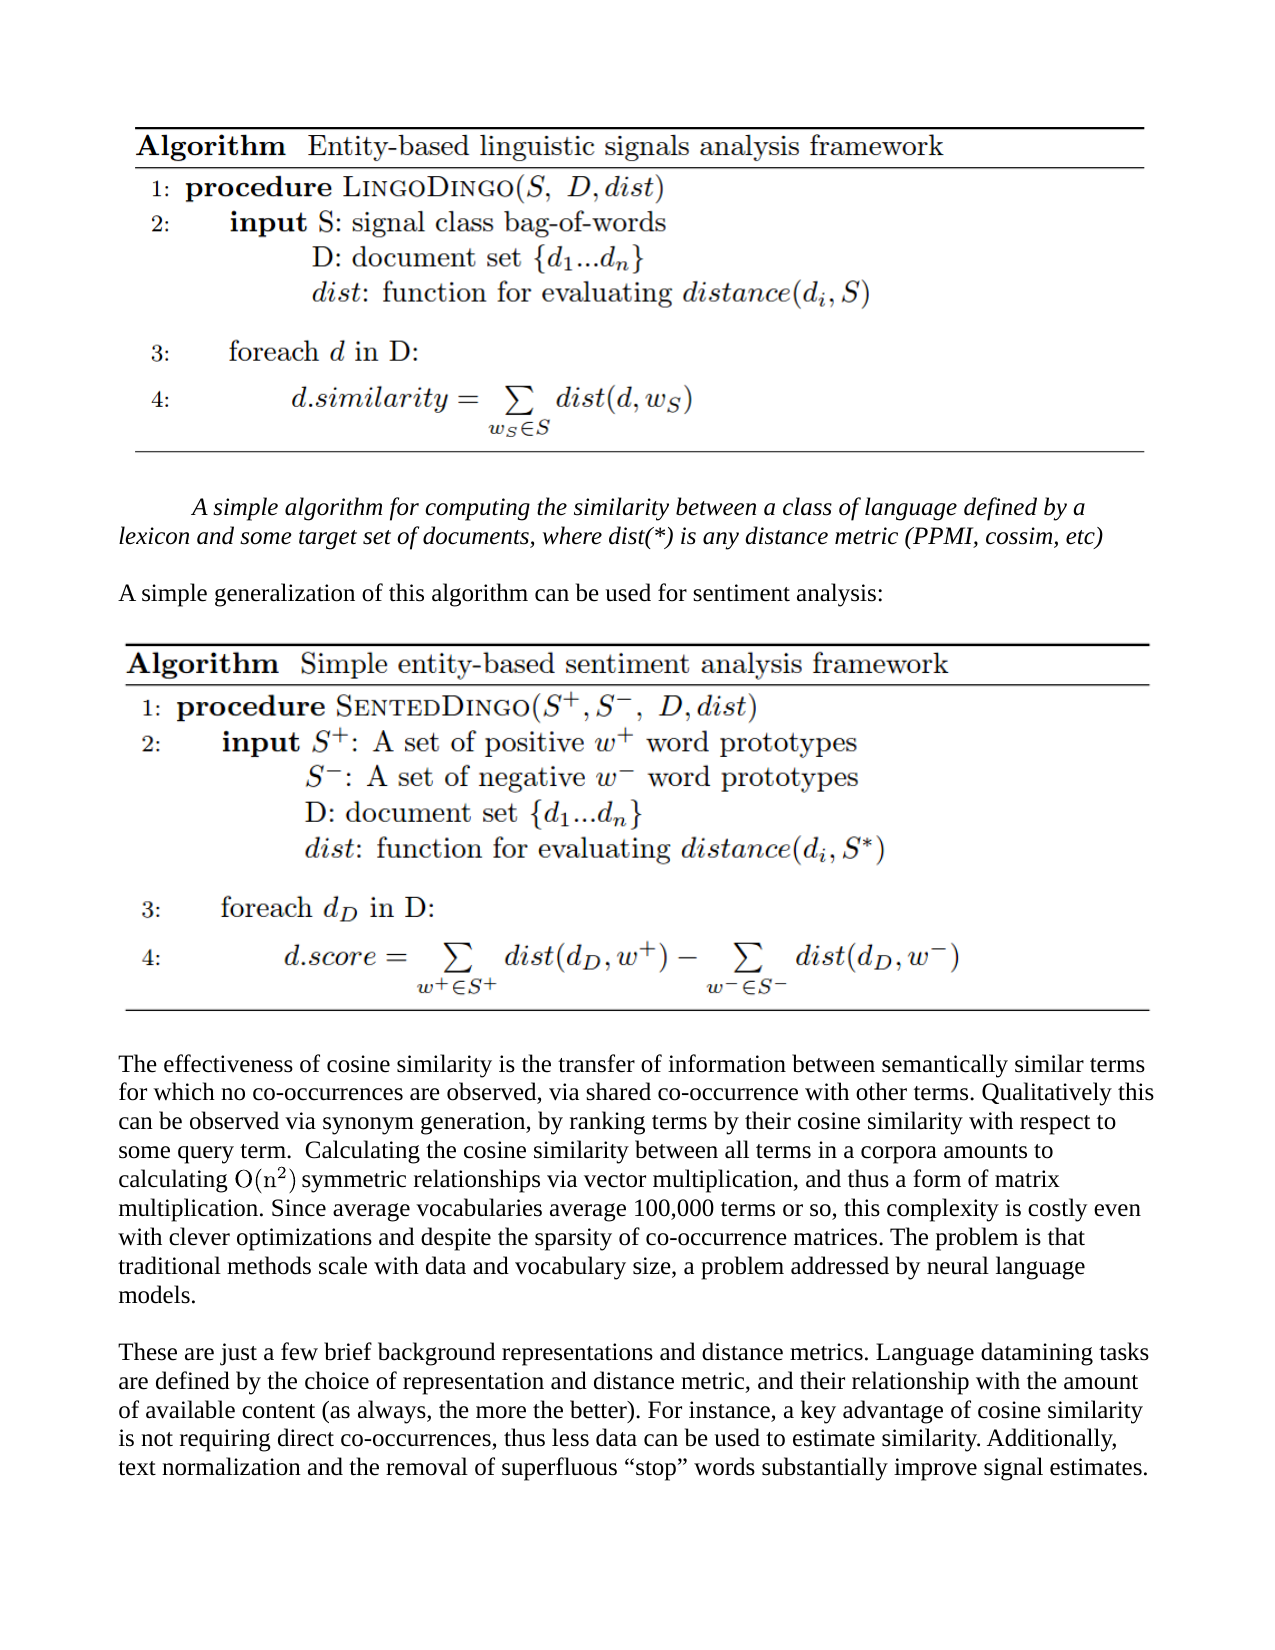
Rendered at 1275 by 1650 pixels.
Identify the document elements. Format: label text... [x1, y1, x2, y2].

text A simple generalization of this algorithm can be used for sentiment analysis: [118, 578, 1157, 607]
picture [118, 635, 1157, 1020]
text The effectiveness of cosine similarity is the transfer of information between semantically similar terms for which no co-occurrences are observed, via shared co-occurrence with other terms. Qualitatively this can be observed via synonym generation, by ranking terms by their cosine similarity with respect to some query term. Calculating the cosine similarity between all terms in a corpora amounts to calculating symmetric relationships via vector multiplication, and thus a form of matrix multiplication. Since average vocabularies average 100,000 terms or so, this complexity is costly even with clever optimizations and despite the sparsity of co-occurrence matrices. The problem is that traditional methods scale with data and vocabulary size, a problem addressed by neural language models. [118, 1049, 1157, 1308]
text A simple algorithm for computing the similarity between a class of language defined by a lexicon and some target set of documents, where dist(*) is any distance metric (PPMI, cossim, etc) [118, 492, 1157, 549]
picture [118, 118, 1157, 464]
text These are just a few brief background representations and distance metrics. Language datamining tasks are defined by the choice of representation and distance metric, and their relationship with the amount of available content (as always, the more the better). For instance, a key advantage of cosine similarity is not requiring direct co-occurrences, thus less data can be used to estimate similarity. Additionally, text normalization and the removal of superfluous “stop” words substantially improve signal estimates. [118, 1337, 1157, 1481]
